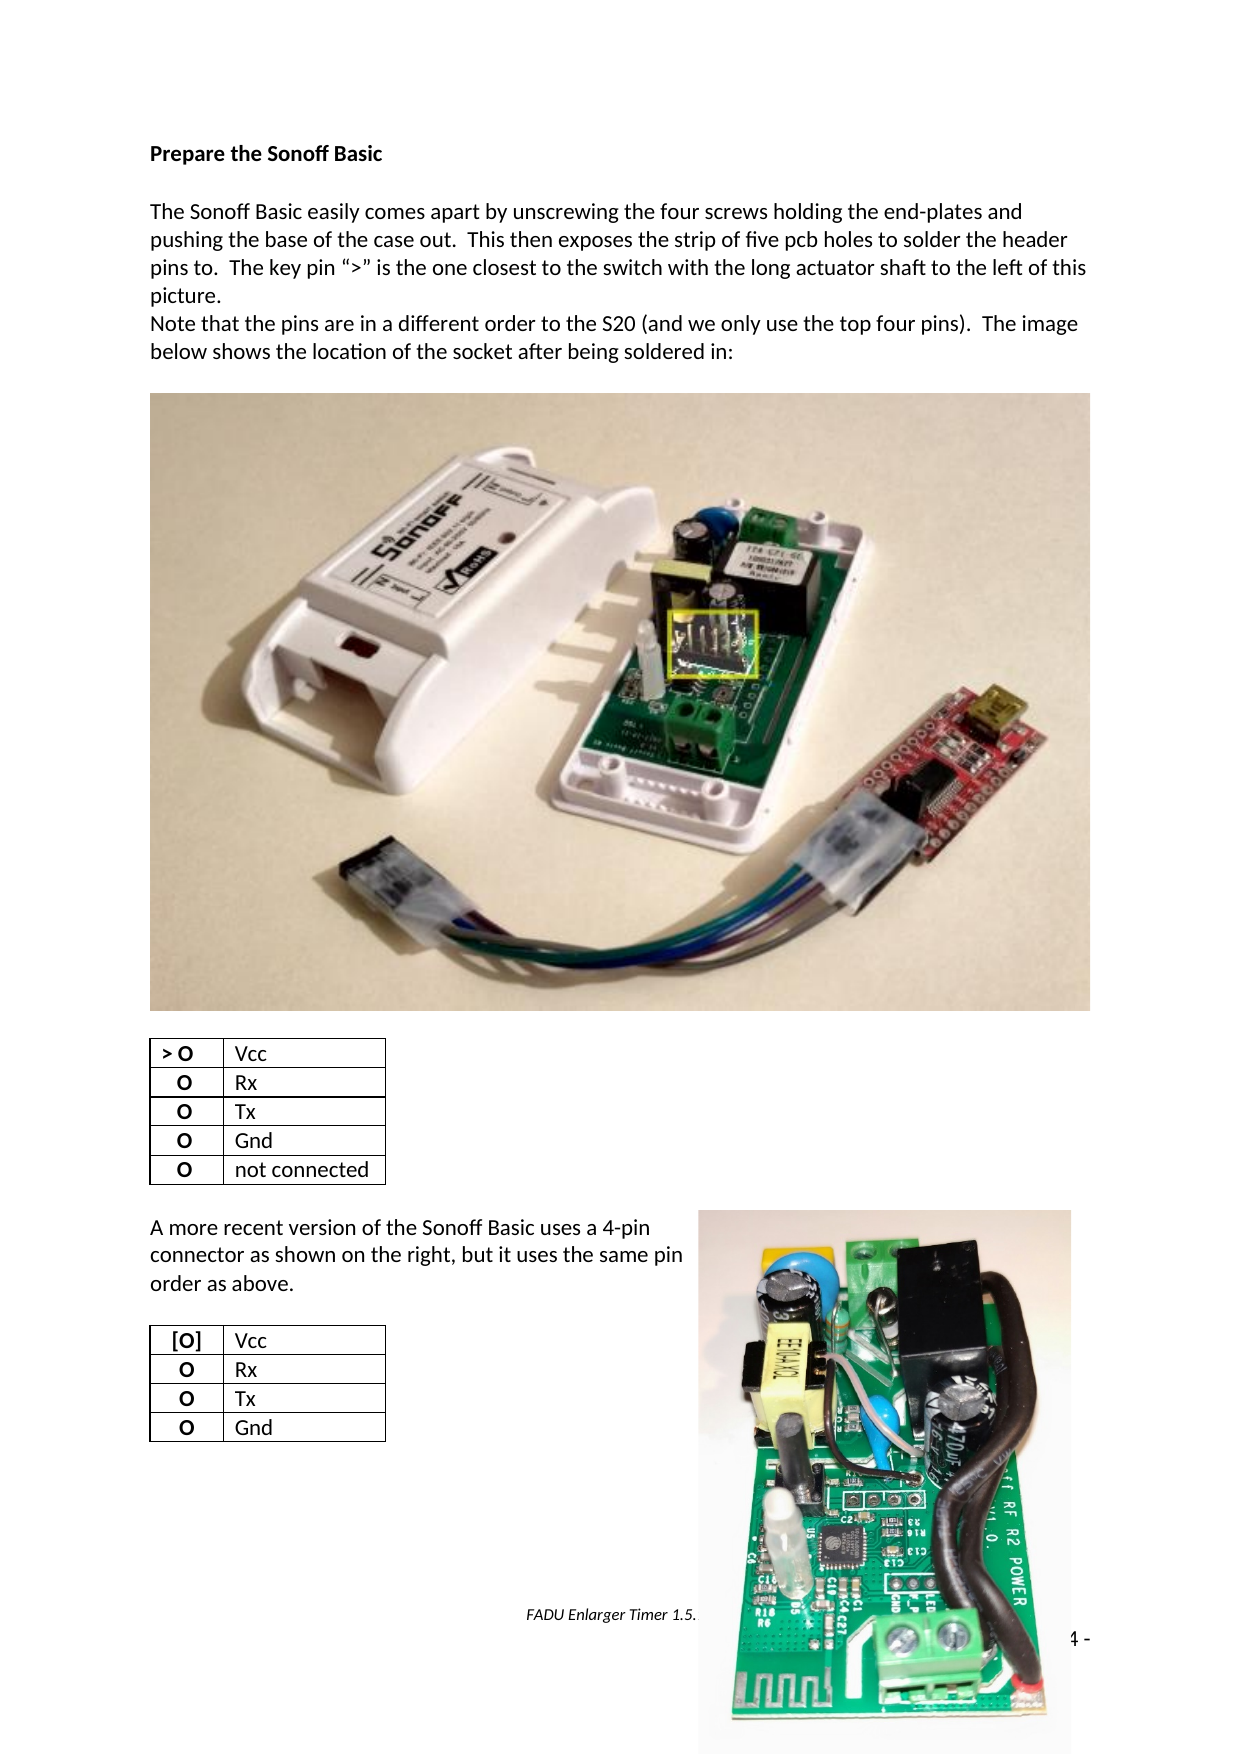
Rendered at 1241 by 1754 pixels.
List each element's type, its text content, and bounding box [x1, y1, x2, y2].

table_cell O [151, 1098, 223, 1125]
table_cell Tx [224, 1098, 385, 1125]
table_header [O] [151, 1326, 223, 1354]
table_header Vcc [224, 1039, 385, 1067]
table_cell Rx [224, 1355, 385, 1383]
text Note that the pins are in a different order to the S20 (and we only use the top four pins). The image below shows the location of the socket after being soldered in: [150, 309, 1090, 365]
text The Sonoff Basic easily comes apart by unscrewing the four screws holding the end-plates and pushing the base of the case out. This then exposes the strip of five pcb holes to solder the header pins to. The key pin “>” is the one closest to the switch with the long actuator shaft to the left of this picture. [150, 197, 1090, 309]
subtitle Prepare the Sonoff Basic [150, 139, 1090, 167]
table_header Vcc [224, 1326, 385, 1354]
table_cell Gnd [224, 1413, 385, 1441]
table_cell O [151, 1355, 223, 1383]
table_cell O [151, 1413, 223, 1441]
table_cell O [151, 1126, 223, 1154]
table_header > O [151, 1039, 223, 1067]
text A more recent version of the Sonoff Basic uses a 4-pin connector as shown on the right, but it uses the same pin order as above. [150, 1213, 698, 1297]
table_cell Gnd [224, 1126, 385, 1154]
table_cell Rx [224, 1068, 385, 1096]
table_cell not connected [224, 1156, 385, 1183]
table_cell O [151, 1156, 223, 1183]
table_cell O [151, 1068, 223, 1096]
table_cell Tx [224, 1384, 385, 1412]
table_cell O [151, 1384, 223, 1412]
